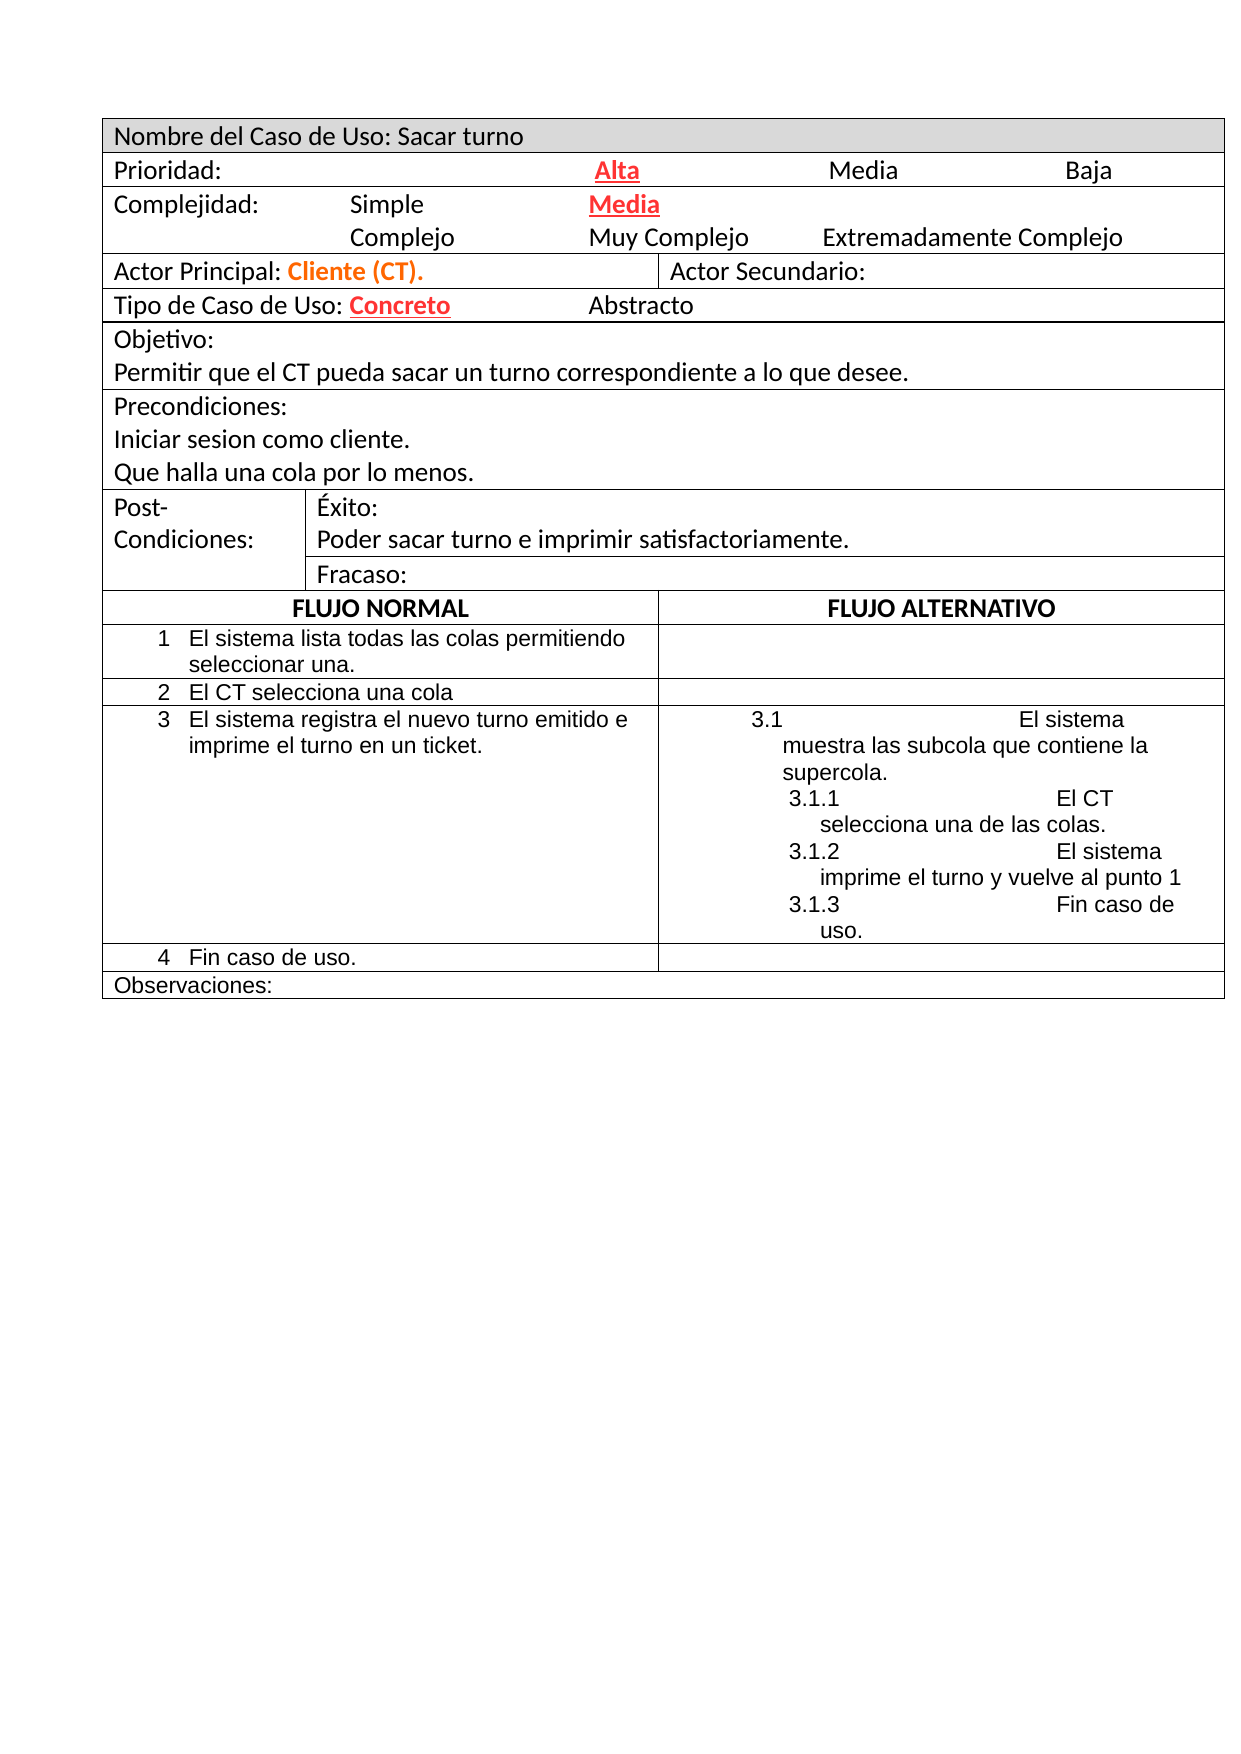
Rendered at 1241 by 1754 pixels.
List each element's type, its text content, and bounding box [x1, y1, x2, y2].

table_cell El sistema lista todas las colas permitiendo seleccionar una. [103, 625, 658, 678]
table_cell Precondiciones: Iniciar sesion como cliente. Que halla una cola por lo menos. [103, 390, 1224, 489]
table_cell Complejidad: Simple Media Complejo Muy Complejo Extremadamente Complejo [103, 187, 1224, 253]
table_cell [659, 679, 1224, 705]
table_cell Post-Condiciones: [103, 490, 305, 590]
table_cell Observaciones: [103, 972, 1224, 998]
table_cell Fin caso de uso. [103, 944, 658, 971]
table_cell Objetivo: Permitir que el CT pueda sacar un turno correspondiente a lo que desee. [103, 323, 1224, 388]
table_cell Éxito: Poder sacar turno e imprimir satisfactoriamente. [306, 490, 1224, 556]
table_header Nombre del Caso de Uso: Sacar turno [103, 119, 1224, 152]
table_cell Actor Secundario: [659, 254, 1224, 287]
table_cell El sistema muestra las subcola que contiene la supercola. El CT selecciona una de las colas. El sistema imprime el turno y vuelve al punto 1 Fin caso de uso. [659, 706, 1224, 943]
table_cell [659, 625, 1224, 678]
table_cell Prioridad: Alta Media Baja [103, 153, 1224, 186]
table_cell Actor Principal: Cliente (CT). [103, 254, 658, 287]
table_cell Fracaso: [306, 557, 1224, 590]
table_cell FLUJO NORMAL [103, 591, 658, 624]
table_cell [659, 944, 1224, 971]
table_cell El sistema registra el nuevo turno emitido e imprime el turno en un ticket. [103, 706, 658, 943]
table_cell FLUJO ALTERNATIVO [659, 591, 1224, 624]
table_cell Tipo de Caso de Uso: Concreto Abstracto [103, 289, 1224, 321]
table_cell El CT selecciona una cola [103, 679, 658, 705]
